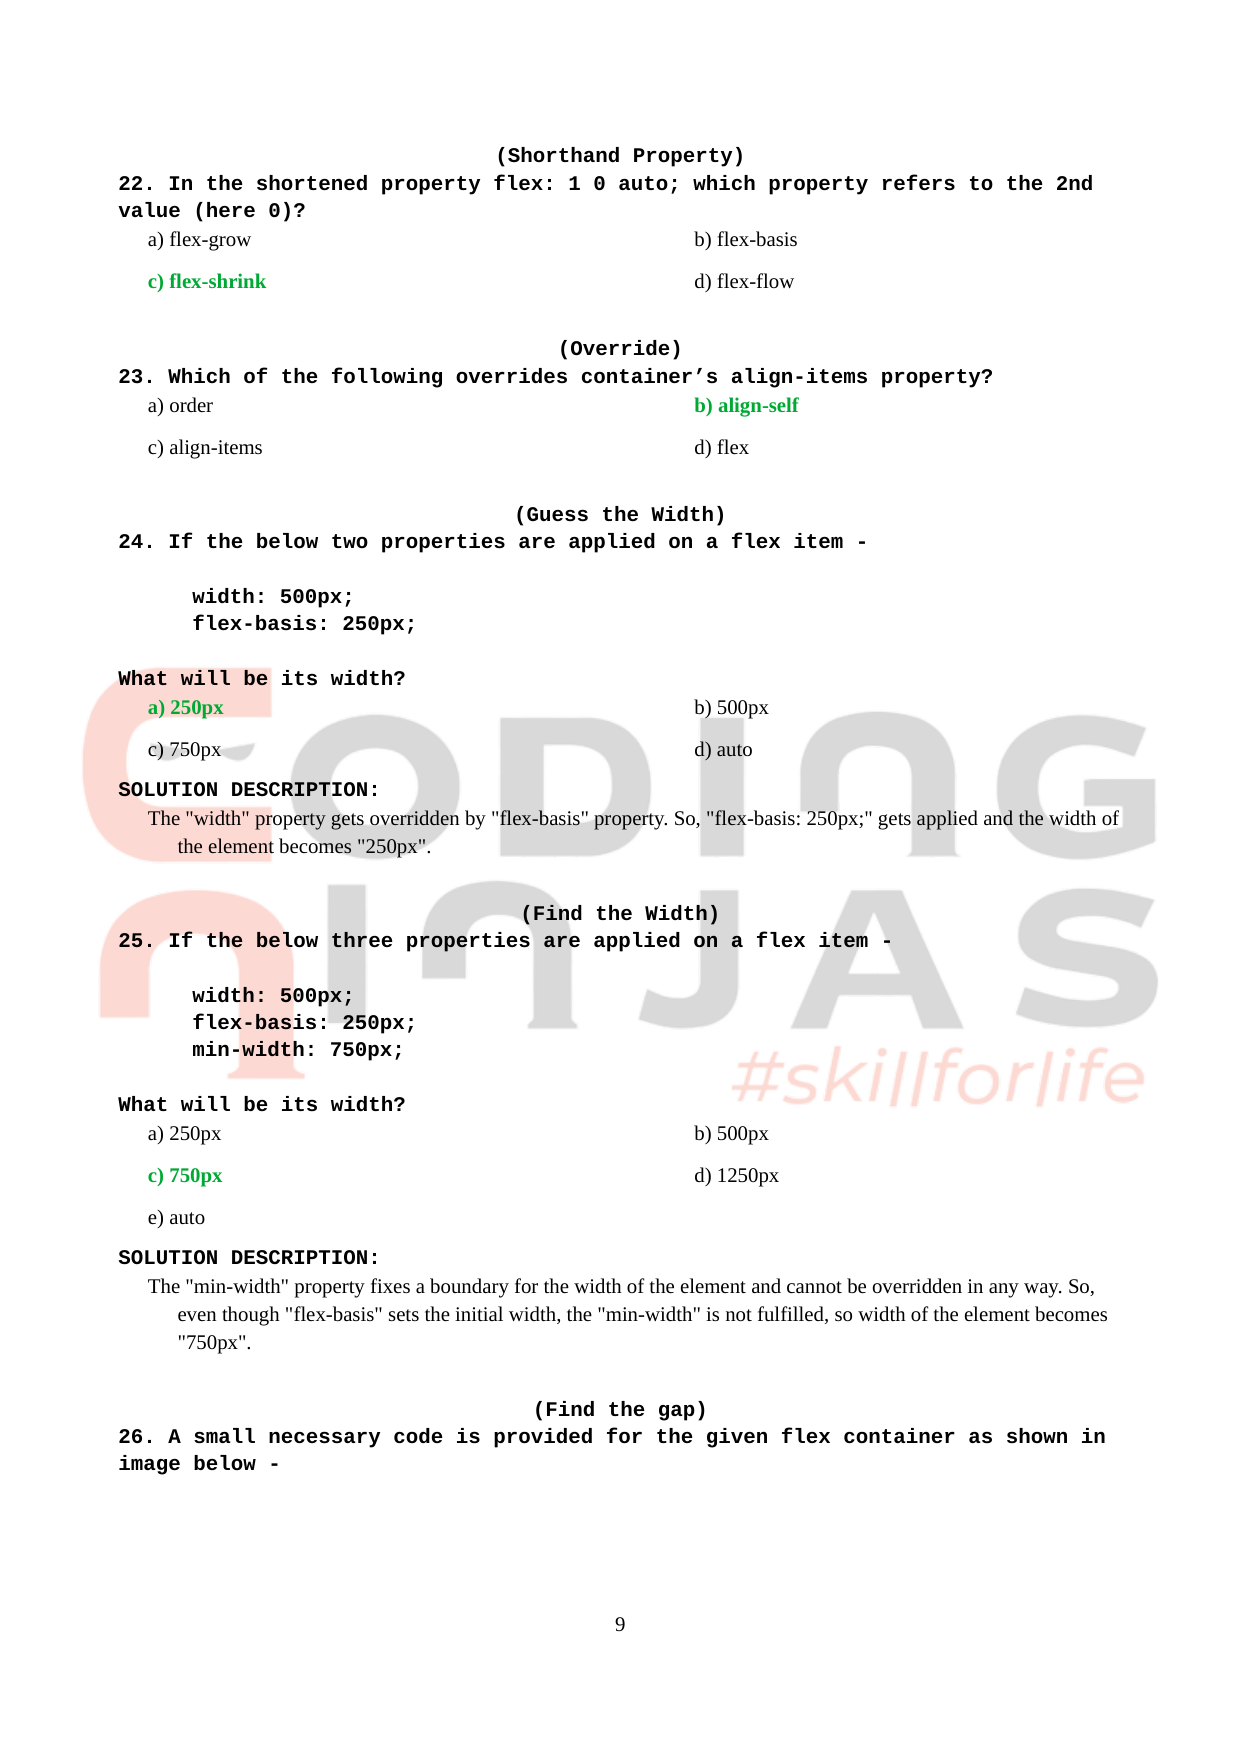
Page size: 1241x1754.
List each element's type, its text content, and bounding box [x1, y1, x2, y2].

text c) align-items d) flex [148, 435, 1122, 459]
text (Find the gap) [118, 1399, 1122, 1423]
text The "width" property gets overridden by "flex-basis" property. So, "flex-basis: 250px;" gets applied and the width of the element becomes "250px". [148, 806, 1122, 858]
text c) 750px d) auto [148, 737, 1122, 761]
text a) 250px b) 500px [148, 695, 1122, 719]
text The "min-width" property fixes a boundary for the width of the element and cannot be overridden in any way. So, even though "flex-basis" sets the initial width, the "min-width" is not fulfilled, so width of the element becomes "750px". [148, 1274, 1122, 1354]
text 23. Which of the following overrides container’s align-items property? [118, 366, 1122, 389]
text c) flex-shrink d) flex-flow [148, 269, 1122, 293]
text 25. If the below three properties are applied on a flex item - [118, 930, 1122, 954]
text flex-basis: 250px; [192, 1012, 1122, 1036]
text min-width: 750px; [192, 1039, 1122, 1063]
text (Shorthand Property) [118, 145, 1122, 169]
text 22. In the shortened property flex: 1 0 auto; which property refers to the 2nd value (here 0)? [118, 172, 1122, 223]
text a) order b) align-self [148, 393, 1122, 417]
text SOLUTION DESCRIPTION: [118, 1247, 1122, 1271]
text e) auto [148, 1205, 1122, 1229]
text (Find the Width) [118, 903, 1122, 927]
text width: 500px; [192, 586, 1122, 609]
text 24. If the below two properties are applied on a flex item - [118, 532, 1122, 555]
text a) flex-grow b) flex-basis [148, 227, 1122, 251]
text a) 250px b) 500px [148, 1121, 1122, 1145]
text c) 750px d) 1250px [148, 1163, 1122, 1187]
text SOLUTION DESCRIPTION: [118, 779, 1122, 803]
text 26. A small necessary code is provided for the given flex container as shown in image below - [118, 1426, 1122, 1477]
text (Override) [118, 338, 1122, 362]
text width: 500px; [192, 985, 1122, 1008]
text What will be its width? [118, 1093, 1122, 1117]
text flex-basis: 250px; [192, 613, 1122, 637]
text (Guess the Width) [118, 504, 1122, 528]
text What will be its width? [118, 667, 1122, 691]
